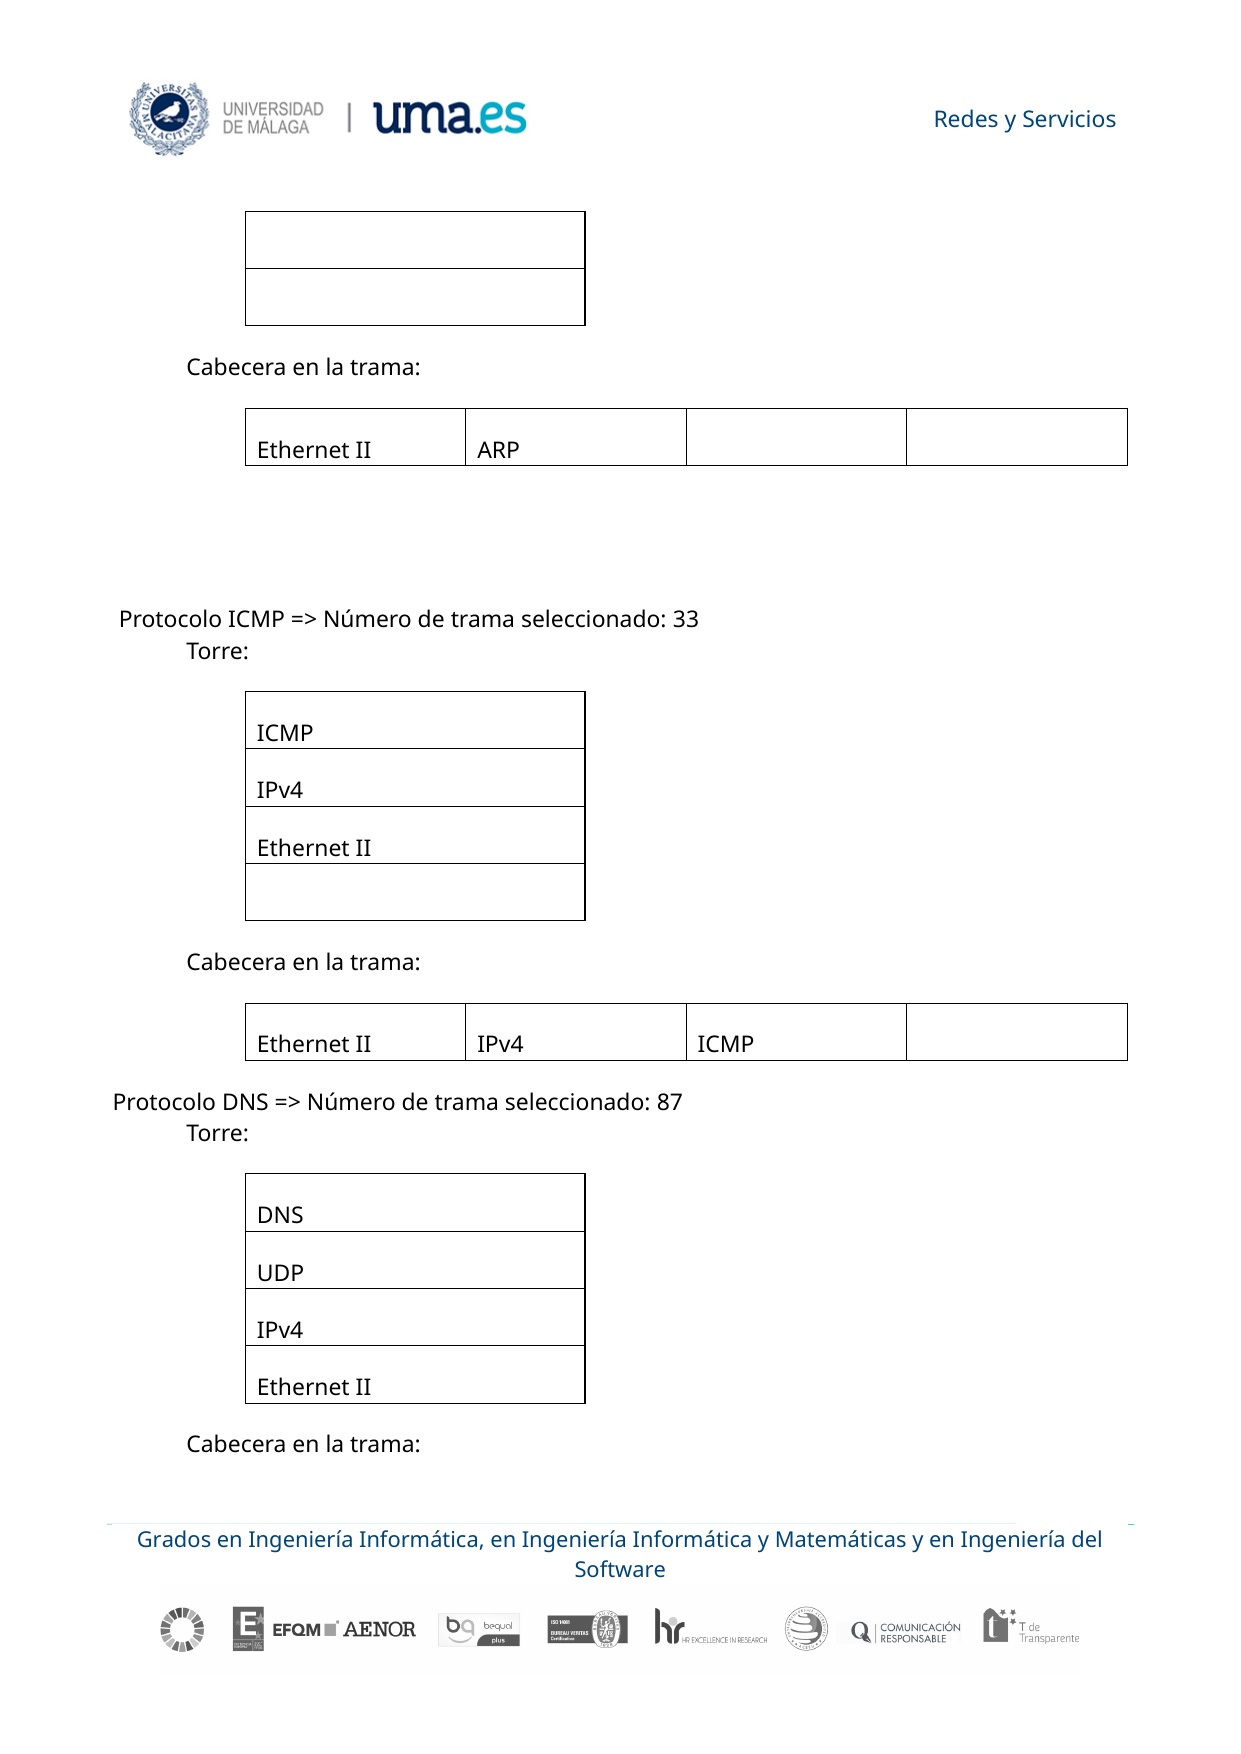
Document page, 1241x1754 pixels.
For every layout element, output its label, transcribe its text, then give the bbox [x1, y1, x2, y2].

text Torre: [112, 1117, 1128, 1148]
text Cabecera en la trama: [112, 946, 1128, 977]
table_header IPv4 [466, 1004, 686, 1060]
picture [127, 71, 530, 168]
table_cell Ethernet II [246, 807, 584, 863]
text Cabecera en la trama: [112, 1428, 1128, 1460]
table_header [907, 409, 1127, 465]
text Cabecera en la trama: [112, 351, 1128, 383]
picture [159, 1584, 1081, 1677]
table_cell IPv4 [246, 749, 584, 806]
table_header ICMP [246, 692, 584, 748]
table_header ARP [466, 409, 686, 465]
table_cell IPv4 [246, 1289, 584, 1345]
text Protocolo DNS => Número de trama seleccionado: 87 [112, 1086, 1128, 1117]
table_cell UDP [246, 1232, 584, 1288]
table_header DNS [246, 1174, 584, 1231]
table_header [907, 1004, 1127, 1060]
text Protocolo ICMP => Número de trama seleccionado: 33 [112, 603, 1128, 635]
table_header Ethernet II [246, 1004, 465, 1060]
text Torre: [112, 635, 1128, 666]
table_cell [246, 269, 584, 325]
table_header ICMP [687, 1004, 906, 1060]
table_cell [246, 864, 584, 920]
table_header [687, 409, 906, 465]
table_cell Ethernet II [246, 1346, 584, 1402]
table_cell [246, 212, 584, 268]
table_header Ethernet II [246, 409, 465, 465]
